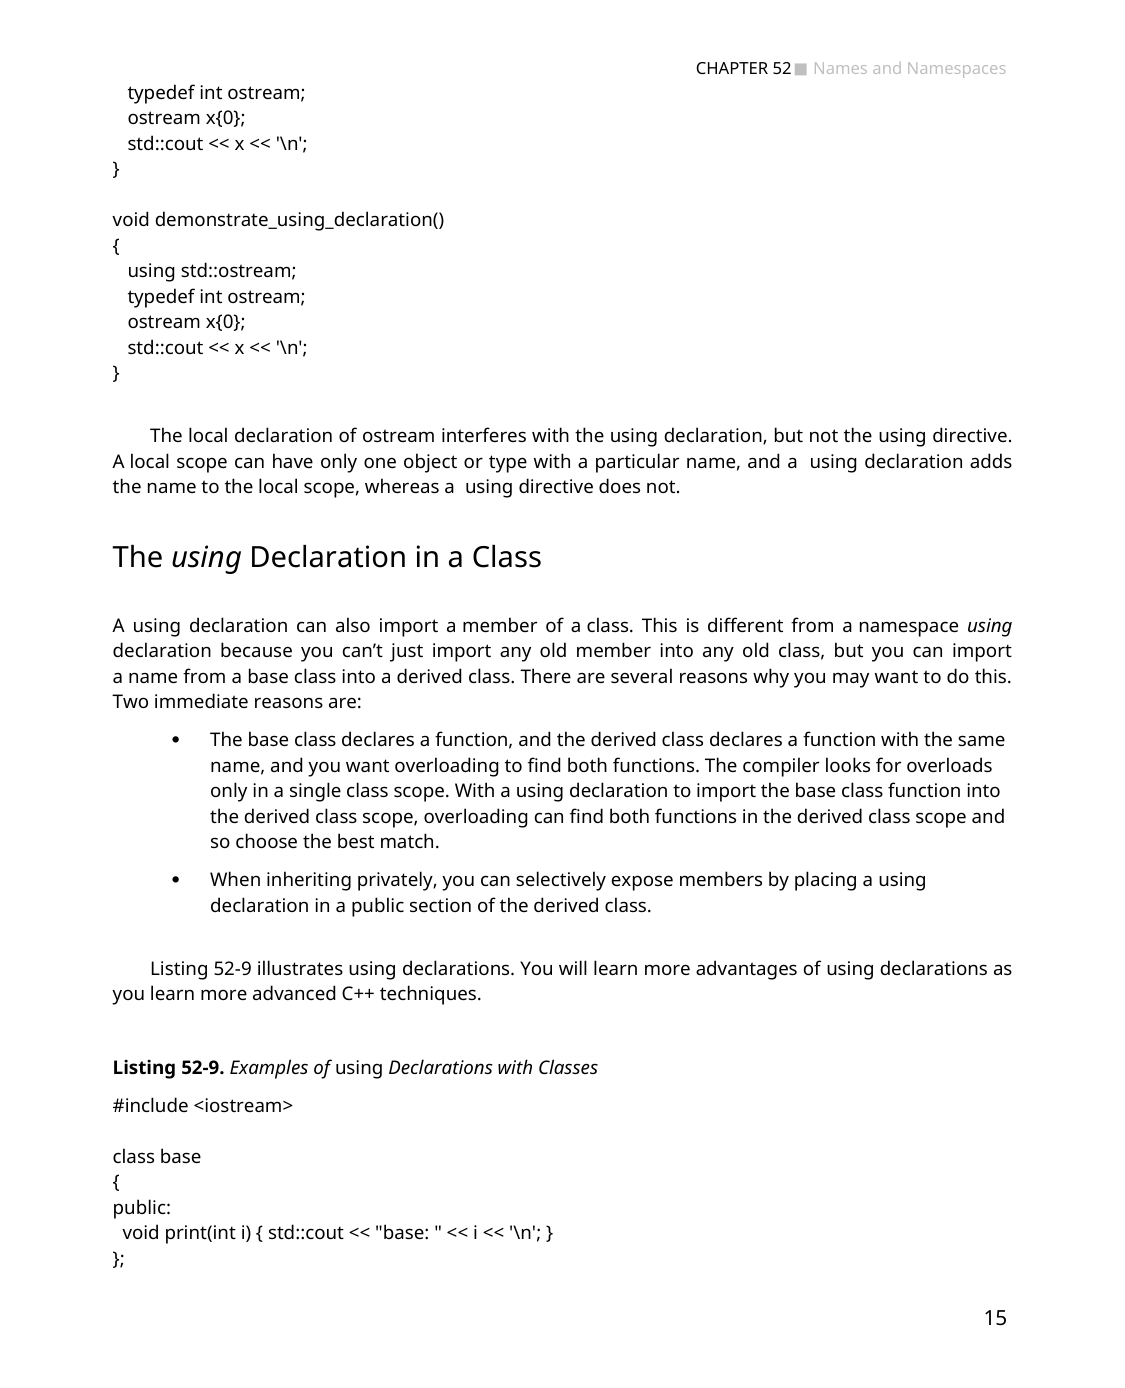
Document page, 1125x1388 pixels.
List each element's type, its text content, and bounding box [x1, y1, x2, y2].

text public: [112, 1194, 1012, 1220]
text The local declaration of ostream interferes with the using declaration, but not the using directive. A local scope can have only one object or type with a particular name, and a using declaration adds the name to the local scope, whereas a using directive does not. [112, 423, 1012, 499]
list The base class declares a function, and the derived class declares a function with the same name, and you want overloading to find both functions. The compiler looks for overloads only in a single class scope. With a using declaration to import the base class function into the derived class scope, overloading can find both functions in the derived class scope and so choose the best match. [172, 726, 1012, 854]
list When inheriting privately, you can selectively expose members by placing a using declaration in a public section of the derived class. [172, 867, 1012, 918]
text Listing 52-9. Examples of using Declarations with Classes [112, 1054, 1012, 1079]
text std::cout << x << '\n'; [112, 130, 1012, 156]
text void print(int i) { std::cout << "base: " << i << '\n'; } [112, 1220, 1012, 1245]
text ostream x{0}; [112, 309, 1012, 334]
text } [112, 156, 1012, 181]
text } [112, 360, 1012, 385]
text }; [112, 1245, 1012, 1271]
text typedef int ostream; [112, 283, 1012, 309]
text A using declaration can also import a member of a class. This is different from a namespace using declaration because you can’t just import any old member into any old class, but you can import a name from a base class into a derived class. There are several reasons why you may want to do this. Two immediate reasons are: [112, 612, 1012, 714]
text #include <iostream> [112, 1092, 1012, 1118]
text { [112, 1169, 1012, 1194]
text using std::ostream; [112, 258, 1012, 283]
text { [112, 232, 1012, 258]
subtitle The using Declaration in a Class [112, 537, 1012, 576]
text Listing 52-9 illustrates using declarations. You will learn more advantages of using declarations as you learn more advanced C++ techniques. [112, 955, 1012, 1006]
text void demonstrate_using_declaration() [112, 207, 1012, 232]
text class base [112, 1143, 1012, 1169]
text std::cout << x << '\n'; [112, 334, 1012, 360]
text ostream x{0}; [112, 104, 1012, 130]
text typedef int ostream; [112, 79, 1012, 104]
